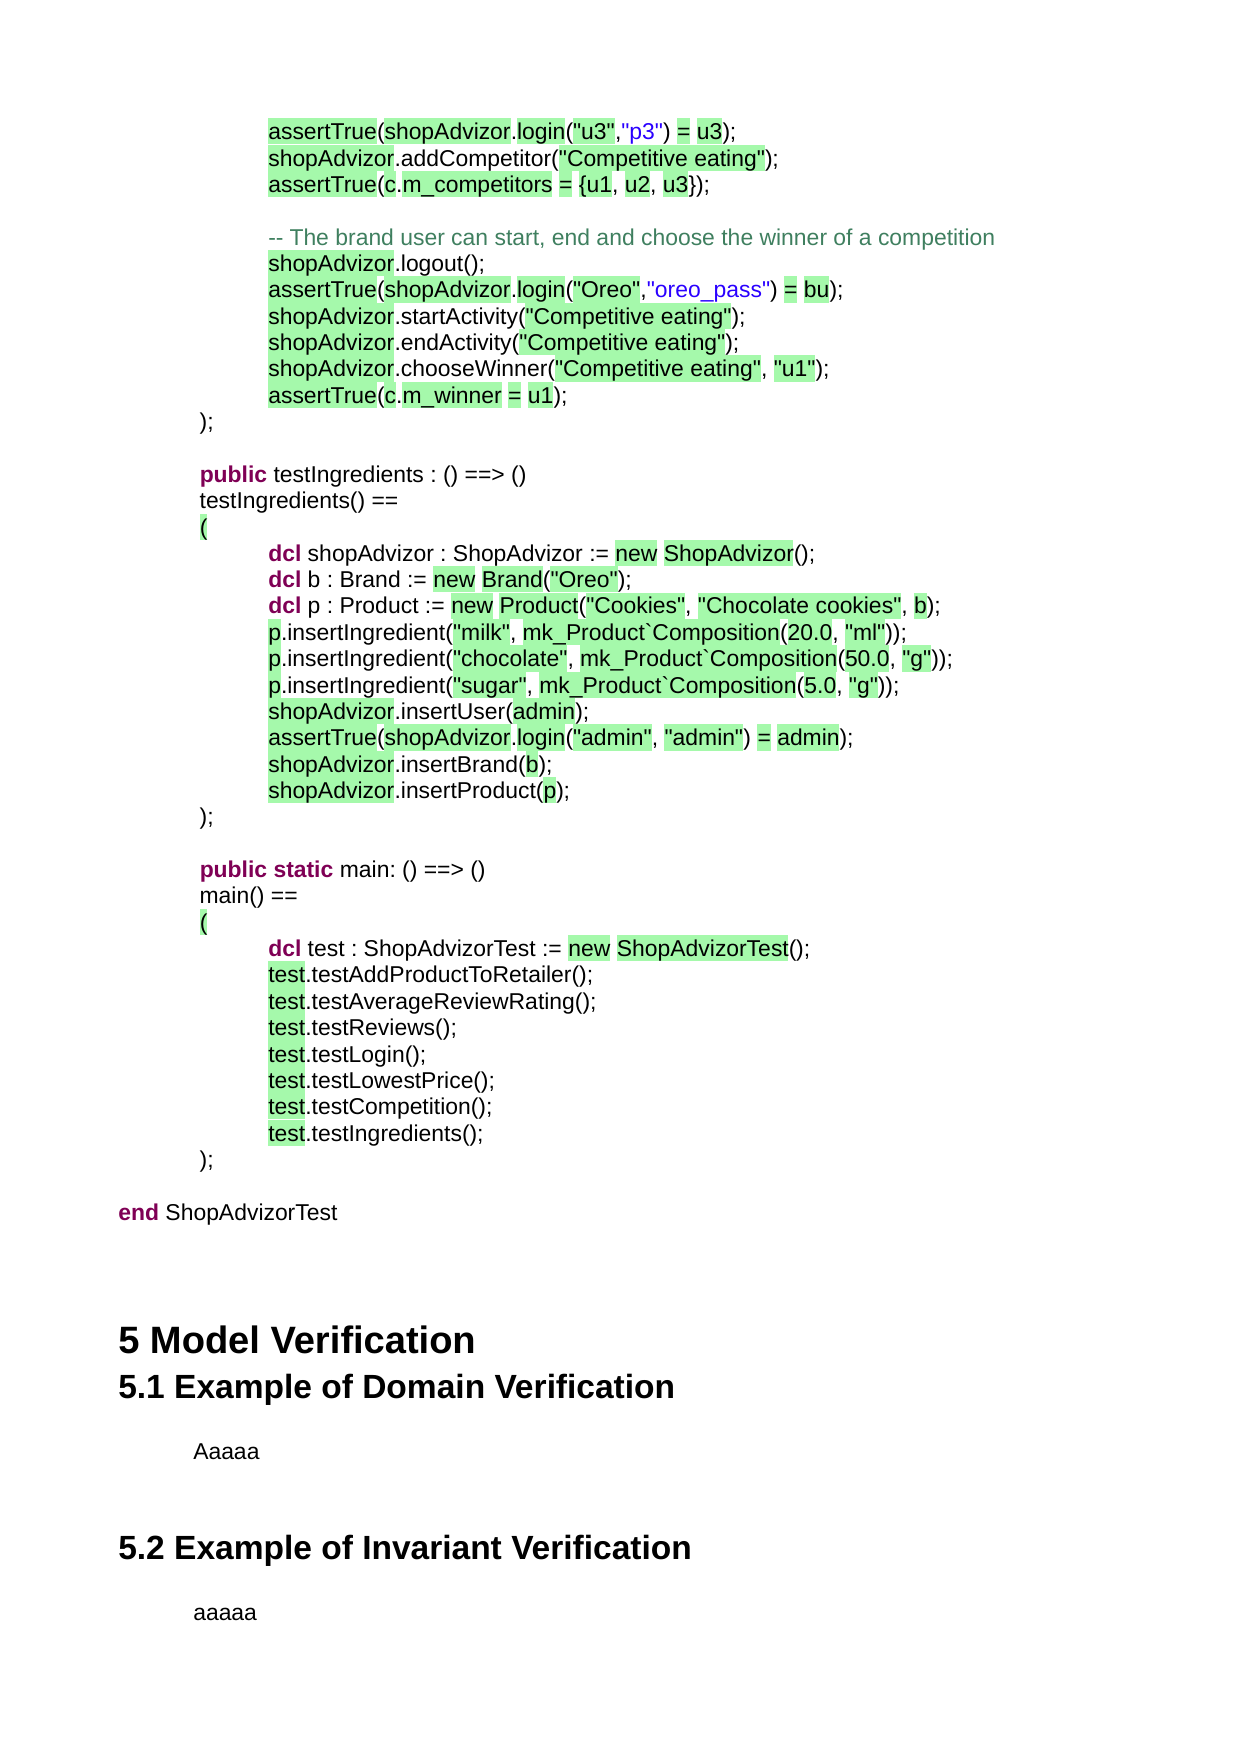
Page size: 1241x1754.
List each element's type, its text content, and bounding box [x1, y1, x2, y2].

text shopAdvizor.insertProduct(p); [118, 777, 1122, 803]
text shopAdvizor.endActivity("Competitive eating"); [118, 329, 1122, 355]
text ); [118, 1146, 1122, 1172]
text p.insertIngredient("sugar", mk_Product`Composition(5.0, "g")); [118, 672, 1122, 698]
text dcl test : ShopAdvizorTest := new ShopAdvizorTest(); [118, 935, 1122, 961]
text assertTrue(c.m_competitors = {u1, u2, u3}); [118, 171, 1122, 197]
text assertTrue(shopAdvizor.login("Oreo","oreo_pass") = bu); [118, 276, 1122, 303]
subtitle 5.2 Example of Invariant Verification [118, 1528, 1122, 1567]
text shopAdvizor.logout(); [118, 250, 1122, 276]
text dcl p : Product := new Product("Cookies", "Chocolate cookies", b); [118, 592, 1122, 619]
text assertTrue(shopAdvizor.login("u3","p3") = u3); [118, 118, 1122, 144]
text dcl b : Brand := new Brand("Oreo"); [118, 566, 1122, 592]
text public testIngredients : () ==> () [118, 461, 1122, 487]
text ); [118, 803, 1122, 830]
text test.testReviews(); [118, 1014, 1122, 1041]
text p.insertIngredient("milk", mk_Product`Composition(20.0, "ml")); [118, 619, 1122, 645]
text test.testLogin(); [118, 1041, 1122, 1067]
subtitle 5 Model Verification [118, 1317, 1122, 1361]
text end ShopAdvizorTest [118, 1199, 1122, 1225]
text aaaaa [118, 1599, 1122, 1626]
text shopAdvizor.startActivity("Competitive eating"); [118, 303, 1122, 329]
text main() == [118, 882, 1122, 909]
text ( [118, 513, 1122, 540]
text assertTrue(c.m_winner = u1); [118, 382, 1122, 408]
text test.testCompetition(); [118, 1093, 1122, 1119]
text shopAdvizor.addCompetitor("Competitive eating"); [118, 144, 1122, 171]
text test.testLowestPrice(); [118, 1067, 1122, 1093]
text testIngredients() == [118, 487, 1122, 513]
text dcl shopAdvizor : ShopAdvizor := new ShopAdvizor(); [118, 540, 1122, 566]
text public static main: () ==> () [118, 856, 1122, 882]
text Aaaaa [118, 1438, 1122, 1464]
subtitle 5.1 Example of Domain Verification [118, 1367, 1122, 1406]
text -- The brand user can start, end and choose the winner of a competition [118, 223, 1122, 250]
text shopAdvizor.insertBrand(b); [118, 751, 1122, 777]
text p.insertIngredient("chocolate", mk_Product`Composition(50.0, "g")); [118, 645, 1122, 672]
text assertTrue(shopAdvizor.login("admin", "admin") = admin); [118, 724, 1122, 751]
text shopAdvizor.chooseWinner("Competitive eating", "u1"); [118, 355, 1122, 382]
text test.testAverageReviewRating(); [118, 988, 1122, 1014]
text ( [118, 909, 1122, 935]
text test.testAddProductToRetailer(); [118, 961, 1122, 988]
text test.testIngredients(); [118, 1119, 1122, 1146]
text ); [118, 408, 1122, 434]
text shopAdvizor.insertUser(admin); [118, 698, 1122, 724]
